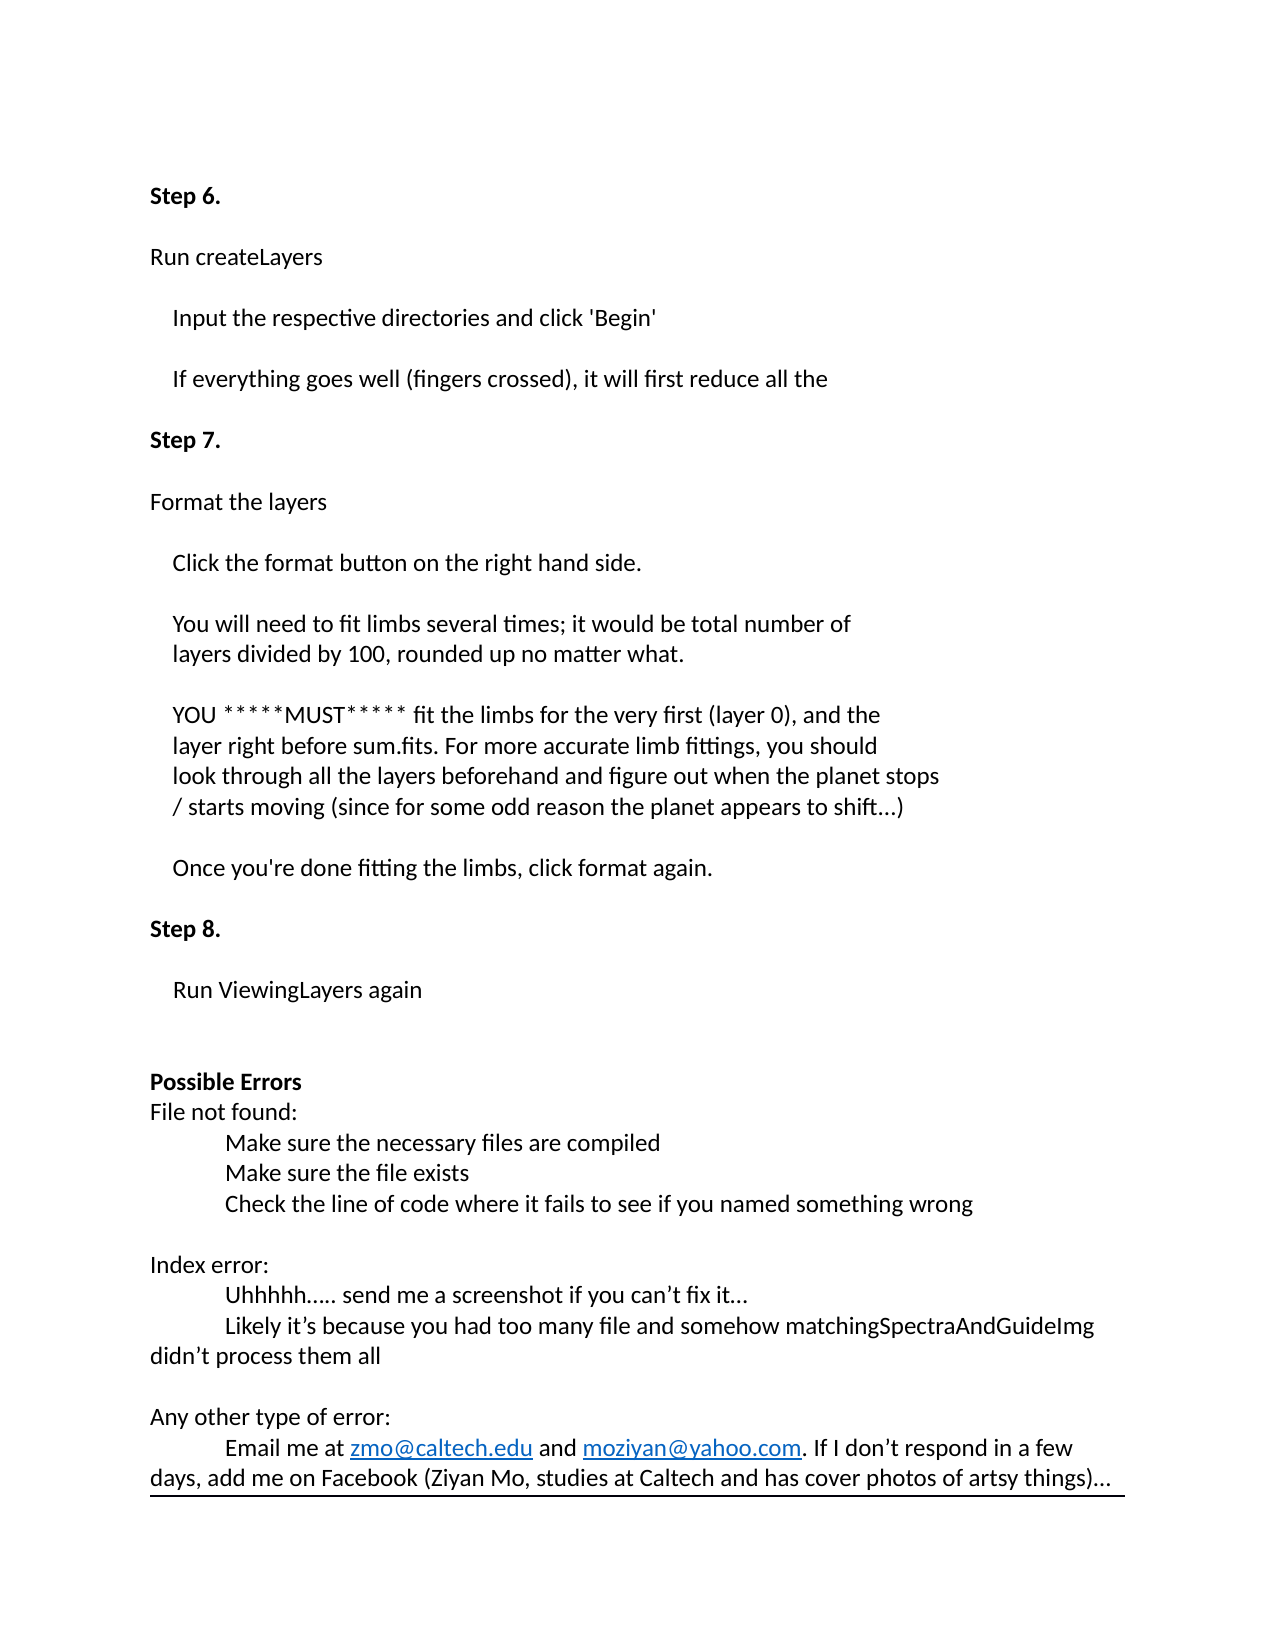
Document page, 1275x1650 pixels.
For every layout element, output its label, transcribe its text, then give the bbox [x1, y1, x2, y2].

text Check the line of code where it fails to see if you named something wrong [150, 1188, 1125, 1218]
text Input the respective directories and click 'Begin' [150, 303, 1125, 333]
text Possible Errors [150, 1066, 1125, 1096]
text Email me at zmo@caltech.edu and moziyan@yahoo.com. If I don’t respond in a few days, add me on Facebook (Ziyan Mo, studies at Caltech and has cover photos of artsy things)… [150, 1432, 1125, 1495]
text / starts moving (since for some odd reason the planet appears to shift...) [150, 791, 1125, 821]
text Make sure the necessary files are compiled [150, 1127, 1125, 1157]
text Step 6. [150, 181, 1125, 211]
text Uhhhhh….. send me a screenshot if you can’t fix it… [150, 1279, 1125, 1310]
text Run createLayers [150, 242, 1125, 272]
text layer right before sum.fits. For more accurate limb fittings, you should [150, 730, 1125, 760]
text layers divided by 100, rounded up no matter what. [150, 638, 1125, 669]
text Once you're done fitting the limbs, click format again. [150, 852, 1125, 882]
text Any other type of error: [150, 1401, 1125, 1432]
text Make sure the file exists [150, 1157, 1125, 1188]
text File not found: [150, 1096, 1125, 1127]
text Run ViewingLayers again [150, 974, 1125, 1004]
text Likely it’s because you had too many file and somehow matchingSpectraAndGuideImg didn’t process them all [150, 1310, 1125, 1371]
text Index error: [150, 1249, 1125, 1279]
text look through all the layers beforehand and figure out when the planet stops [150, 760, 1125, 791]
text Click the format button on the right hand side. [150, 547, 1125, 577]
text YOU *****MUST***** fit the limbs for the very first (layer 0), and the [150, 699, 1125, 730]
text Step 7. [150, 425, 1125, 455]
text Step 8. [150, 913, 1125, 943]
text If everything goes well (fingers crossed), it will first reduce all the [150, 364, 1125, 394]
text Format the layers [150, 486, 1125, 516]
text You will need to fit limbs several times; it would be total number of [150, 608, 1125, 638]
